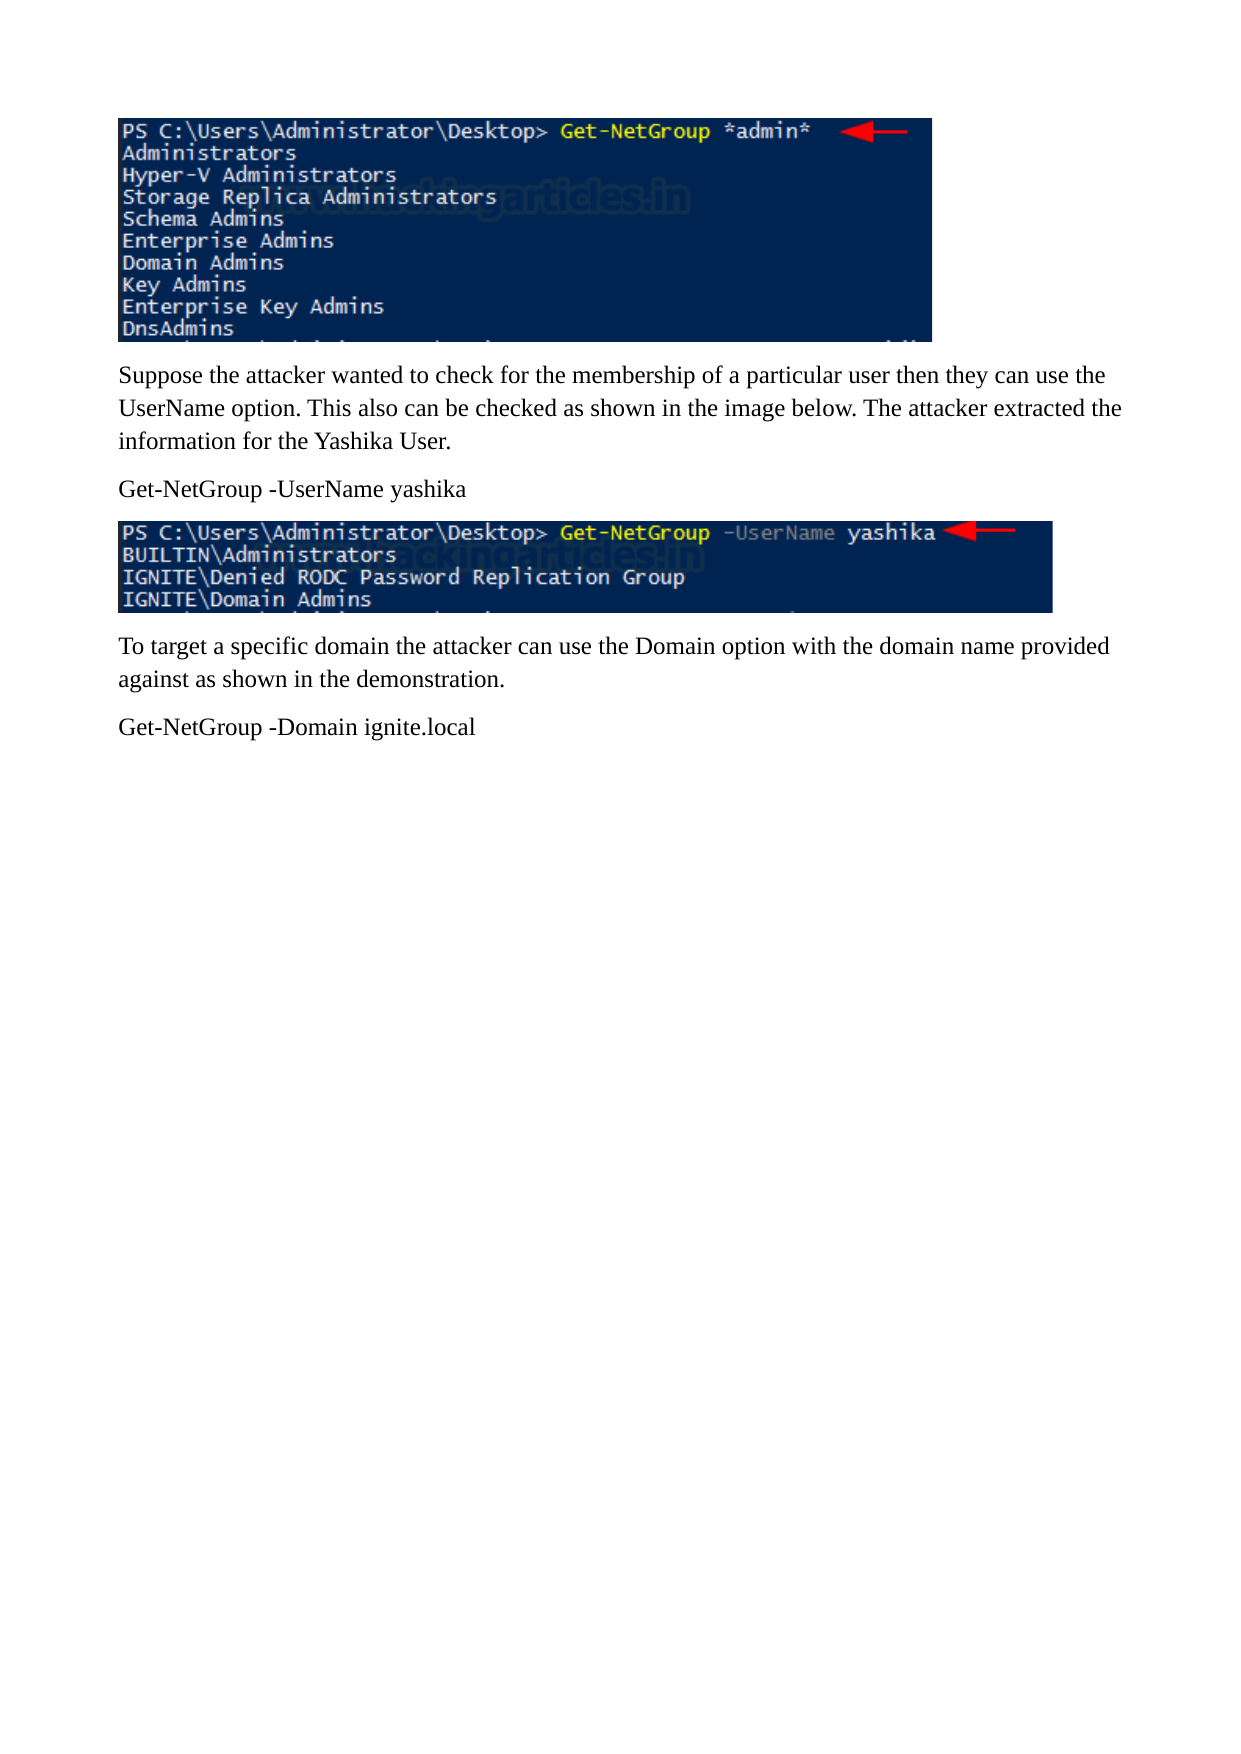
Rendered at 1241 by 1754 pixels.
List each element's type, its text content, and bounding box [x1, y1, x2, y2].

text Suppose the attacker wanted to check for the membership of a particular user then they can use the UserName option. This also can be checked as shown in the image below. The attacker extracted the information for the Yashika User. [118, 360, 1122, 455]
text Get-NetGroup -UserName yashika [118, 474, 1122, 503]
picture [118, 521, 1053, 613]
text To target a specific domain the attacker can use the Domain option with the domain name provided against as shown in the demonstration. [118, 631, 1122, 693]
text Get-NetGroup -Domain ignite.local [118, 712, 1122, 741]
picture [118, 118, 933, 342]
